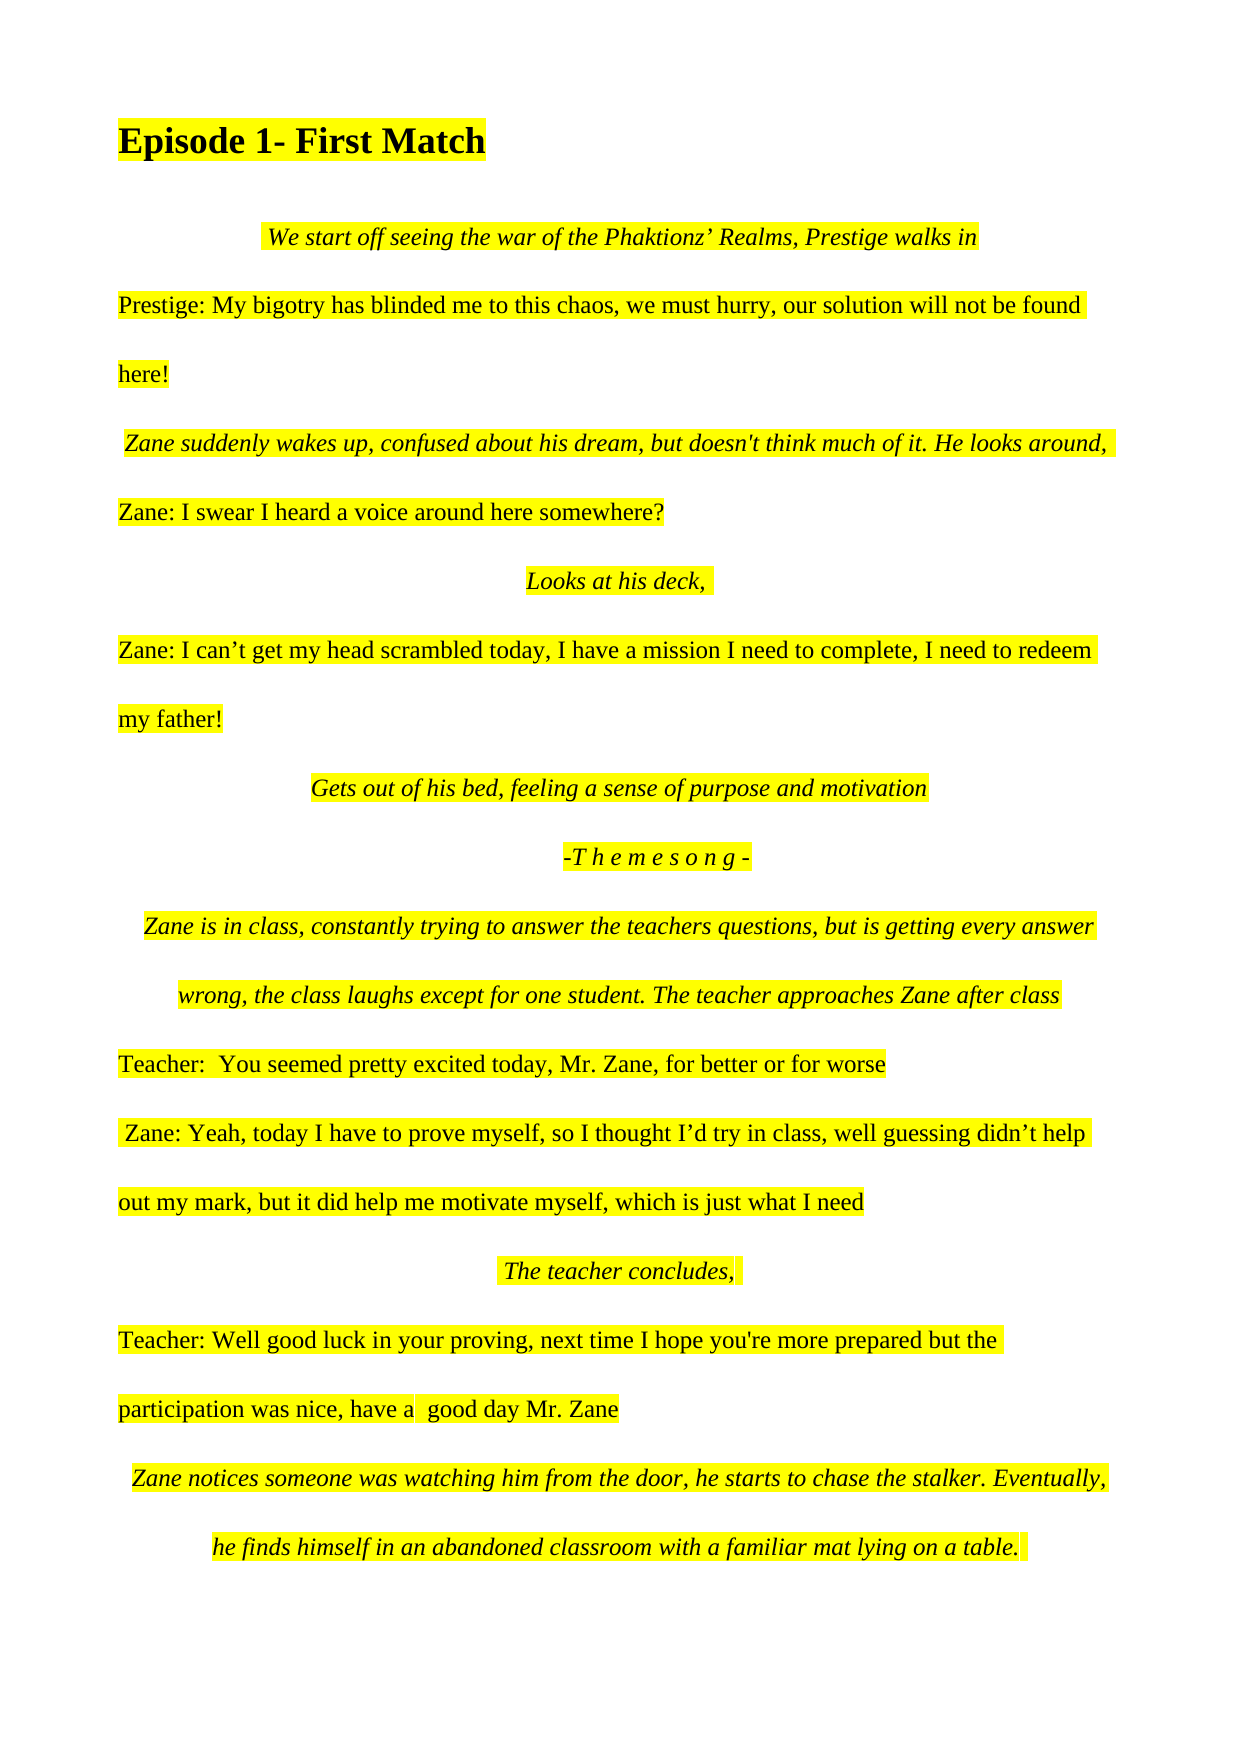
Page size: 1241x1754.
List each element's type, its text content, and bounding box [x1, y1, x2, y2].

text Zane: I swear I heard a voice around here somewhere? [118, 497, 1122, 526]
text Zane notices someone was watching him from the door, he starts to chase the stalker. Eventually, he finds himself in an abandoned classroom with a familiar mat lying on a table. [118, 1463, 1122, 1561]
text Teacher: Well good luck in your proving, next time I hope you're more prepared but the participation was nice, have a good day Mr. Zane [118, 1325, 1122, 1423]
text Prestige: My bigotry has blinded me to this chaos, we must hurry, our solution will not be found here! [118, 291, 1122, 388]
text Zane is in class, constantly trying to answer the teachers questions, but is getting every answer wrong, the class laughs except for one student. The teacher approaches Zane after class [118, 911, 1122, 1009]
text Zane suddenly wakes up, confused about his dream, but doesn't think much of it. He looks around, [118, 428, 1122, 457]
text Zane: Yeah, today I have to prove myself, so I thought I’d try in class, well guessing didn’t help out my mark, but it did help me motivate myself, which is just what I need [118, 1118, 1122, 1216]
text Teacher: You seemed pretty excited today, Mr. Zane, for better or for worse [118, 1049, 1122, 1078]
text -T h e m e s o n g - [193, 842, 1122, 871]
text We start off seeing the war of the Phaktionz’ Realms, Prestige walks in [118, 222, 1122, 250]
subtitle Episode 1- First Match [118, 118, 1122, 161]
text Gets out of his bed, feeling a sense of purpose and motivation [118, 773, 1122, 802]
text The teacher concludes, [118, 1256, 1122, 1285]
text Looks at his deck, [118, 566, 1122, 595]
text Zane: I can’t get my head scrambled today, I have a mission I need to complete, I need to redeem my father! [118, 635, 1122, 733]
